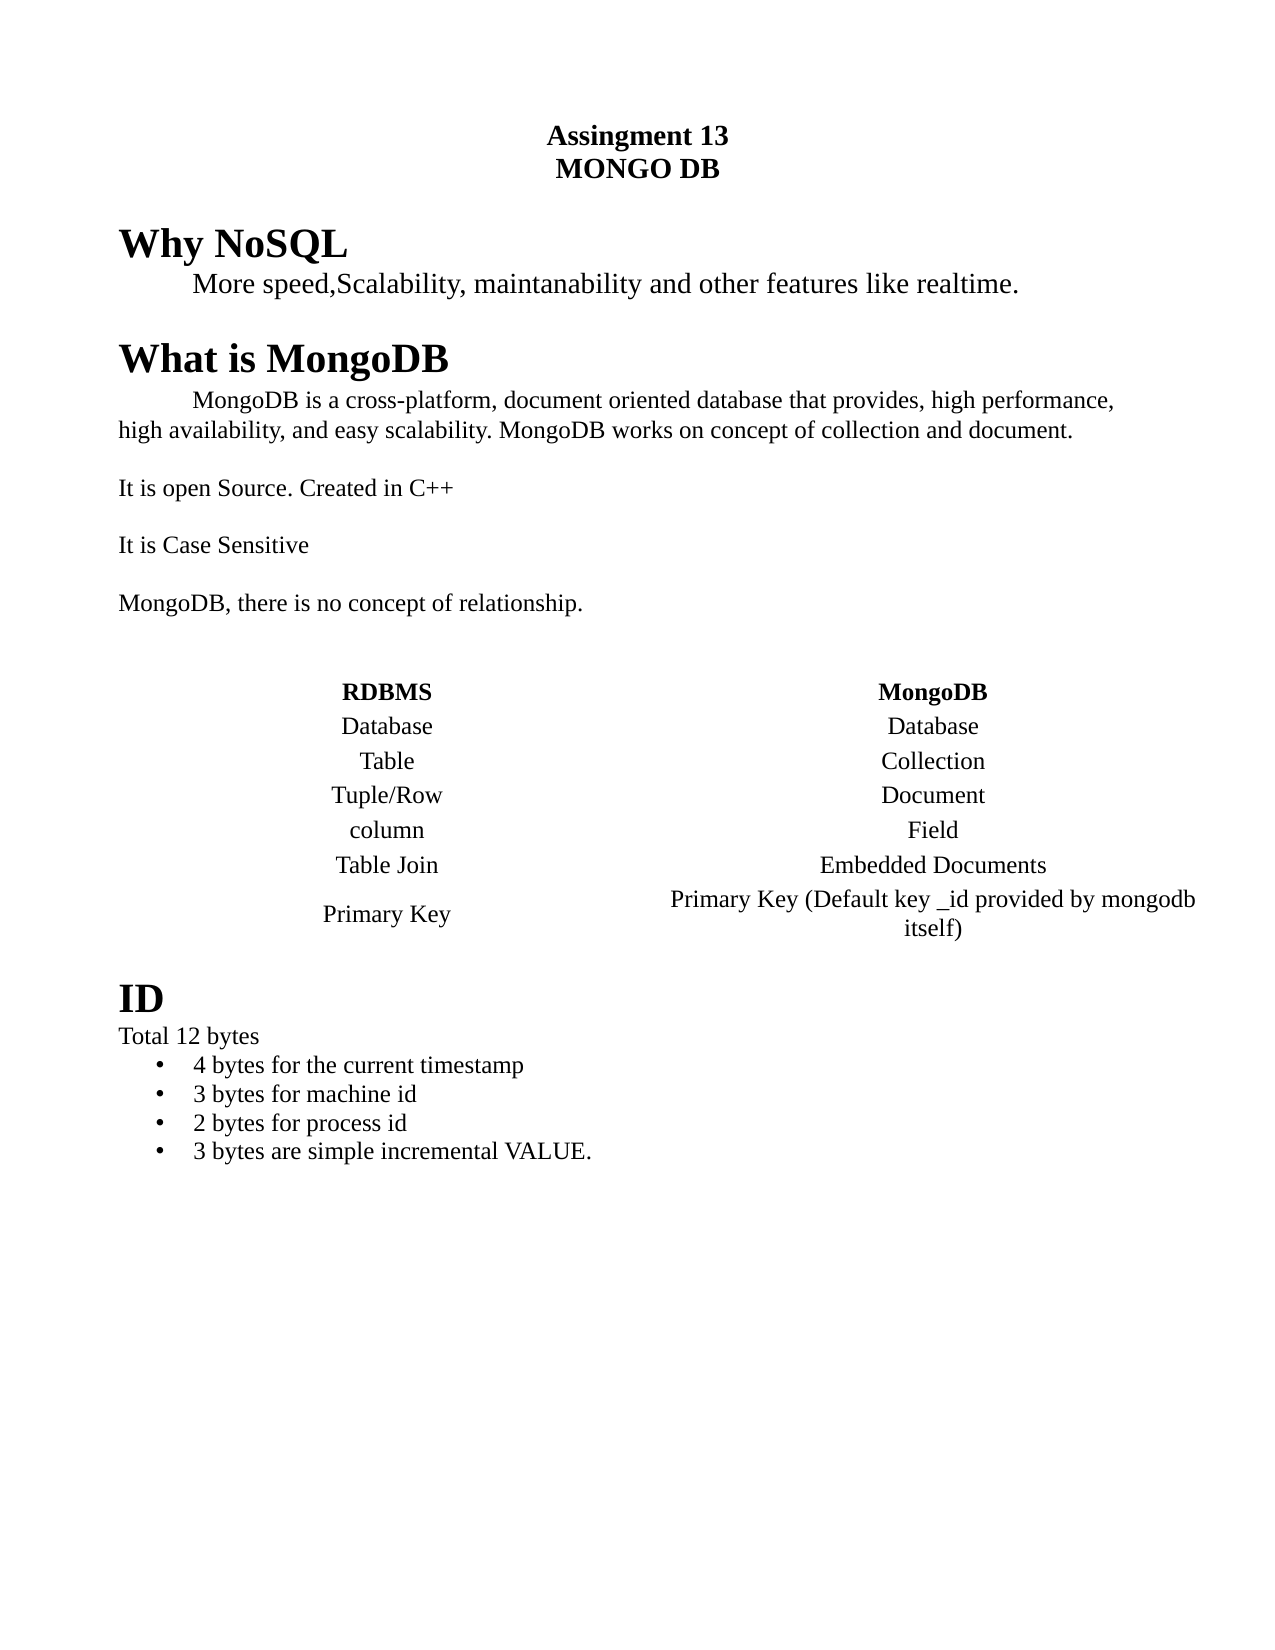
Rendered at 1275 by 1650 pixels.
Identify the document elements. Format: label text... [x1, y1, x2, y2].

text More speed,Scalability, maintanability and other features like realtime. [118, 267, 1157, 300]
table_cell Primary Key (Default key _id provided by mongodb itself) [656, 881, 1210, 945]
text MONGO DB [118, 152, 1157, 185]
table_header RDBMS [118, 674, 656, 708]
text It is open Source. Created in C++ [118, 473, 1157, 501]
text Assingment 13 [118, 118, 1157, 152]
text Total 12 bytes [118, 1021, 1157, 1050]
table_cell Table Join [118, 847, 656, 881]
list 3 bytes are simple incremental VALUE. [156, 1136, 1157, 1165]
text Why NoSQL [118, 219, 1157, 267]
text What is MongoDB [118, 334, 1157, 382]
table_cell Primary Key [118, 881, 656, 945]
list 3 bytes for machine id [156, 1079, 1157, 1108]
list 2 bytes for process id [156, 1108, 1157, 1136]
table_cell Collection [656, 743, 1210, 778]
text It is Case Sensitive [118, 530, 1157, 559]
text ID [118, 973, 1157, 1021]
table_cell Database [118, 709, 656, 743]
table_header MongoDB [656, 674, 1210, 708]
table_cell Document [656, 778, 1210, 812]
list 4 bytes for the current timestamp [156, 1050, 1157, 1079]
table_cell Embedded Documents [656, 847, 1210, 881]
text MongoDB, there is no concept of relationship. [118, 588, 1157, 616]
text MongoDB is a cross-platform, document oriented database that provides, high performance, high availability, and easy scalability. MongoDB works on concept of collection and document. [118, 382, 1157, 444]
table_cell Table [118, 743, 656, 778]
table_cell column [118, 812, 656, 847]
table_cell Tuple/Row [118, 778, 656, 812]
table_cell Field [656, 812, 1210, 847]
table_cell Database [656, 709, 1210, 743]
